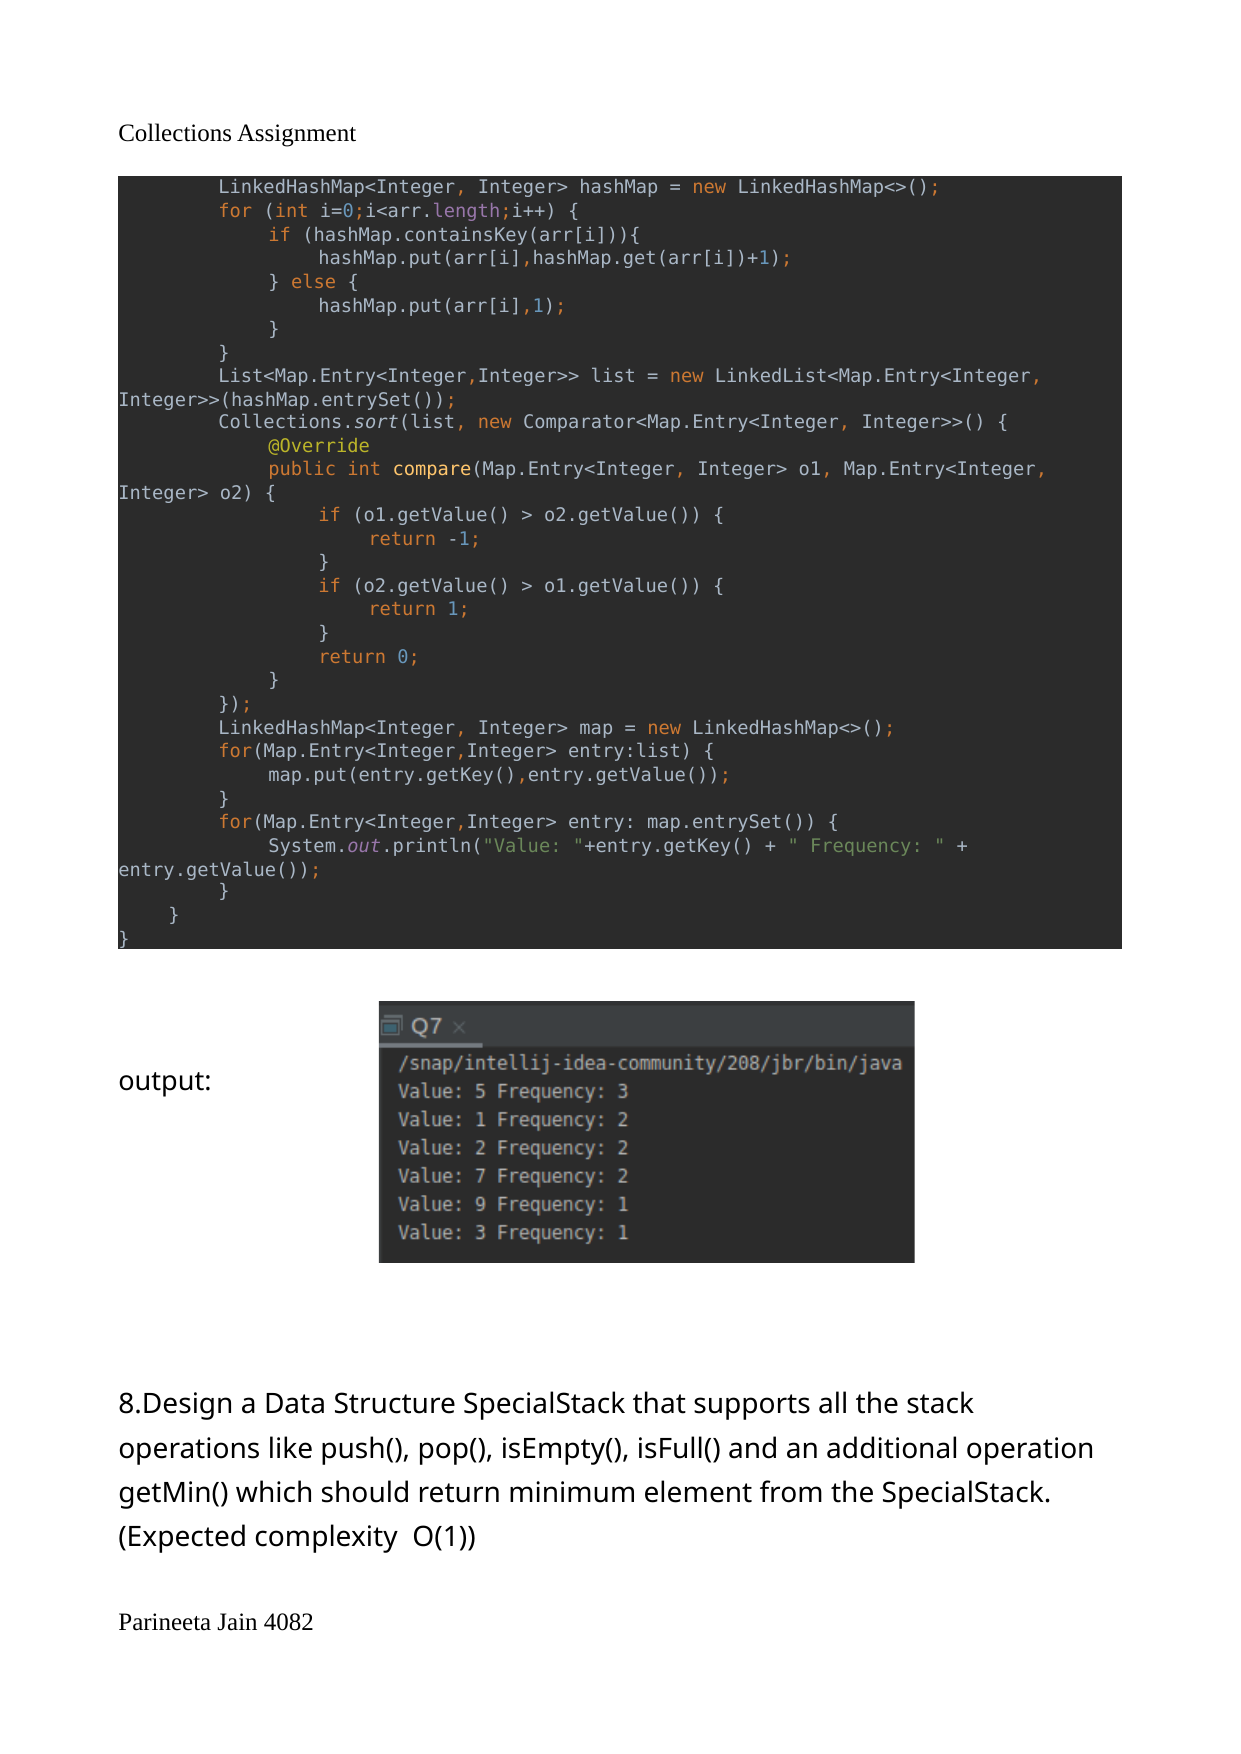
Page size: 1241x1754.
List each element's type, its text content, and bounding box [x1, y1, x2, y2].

text if (o2.getValue() > o1.getValue()) { [118, 575, 1122, 598]
text output: [118, 1061, 378, 1098]
text } [118, 342, 1122, 366]
text } [118, 669, 1122, 693]
picture [378, 1001, 915, 1263]
text LinkedHashMap<Integer, Integer> map = new LinkedHashMap<>(); [118, 717, 1122, 740]
text return 1; [118, 598, 1122, 622]
text for (int i=0;i<arr.length;i++) { [118, 200, 1122, 224]
text } [118, 551, 1122, 575]
text map.put(entry.getKey(),entry.getValue()); [118, 764, 1122, 788]
text if (o1.getValue() > o2.getValue()) { [118, 504, 1122, 527]
text public int compare(Map.Entry<Integer, Integer> o1, Map.Entry<Integer, Integer> o2) { [118, 458, 1122, 504]
text } [118, 622, 1122, 646]
text } [118, 788, 1122, 811]
text hashMap.put(arr[i],hashMap.get(arr[i])+1); [118, 247, 1122, 271]
text List<Map.Entry<Integer,Integer>> list = new LinkedList<Map.Entry<Integer, Integer>>(hashMap.entrySet()); [118, 366, 1122, 411]
text return -1; [118, 527, 1122, 551]
text } else { [118, 271, 1122, 294]
text } [118, 928, 1122, 949]
text } [118, 904, 1122, 928]
text if (hashMap.containsKey(arr[i])){ [118, 224, 1122, 247]
text } [118, 880, 1122, 904]
text }); [118, 693, 1122, 717]
text [915, 1061, 1122, 1098]
text @Override [118, 435, 1122, 458]
text for(Map.Entry<Integer,Integer> entry:list) { [118, 740, 1122, 764]
text } [118, 318, 1122, 342]
text hashMap.put(arr[i],1); [118, 294, 1122, 318]
text LinkedHashMap<Integer, Integer> hashMap = new LinkedHashMap<>(); [118, 176, 1122, 200]
text for(Map.Entry<Integer,Integer> entry: map.entrySet()) { [118, 811, 1122, 835]
text 8.Design a Data Structure SpecialStack that supports all the stack operations like push(), pop(), isEmpty(), isFull() and an additional operation getMin() which should return minimum element from the SpecialStack. (Expected complexity ­ O(1)) [118, 1384, 1122, 1554]
text System.out.println("Value: "+entry.getKey() + " Frequency: " + entry.getValue()); [118, 835, 1122, 880]
text Collections.sort(list, new Comparator<Map.Entry<Integer, Integer>>() { [118, 411, 1122, 435]
text return 0; [118, 646, 1122, 669]
